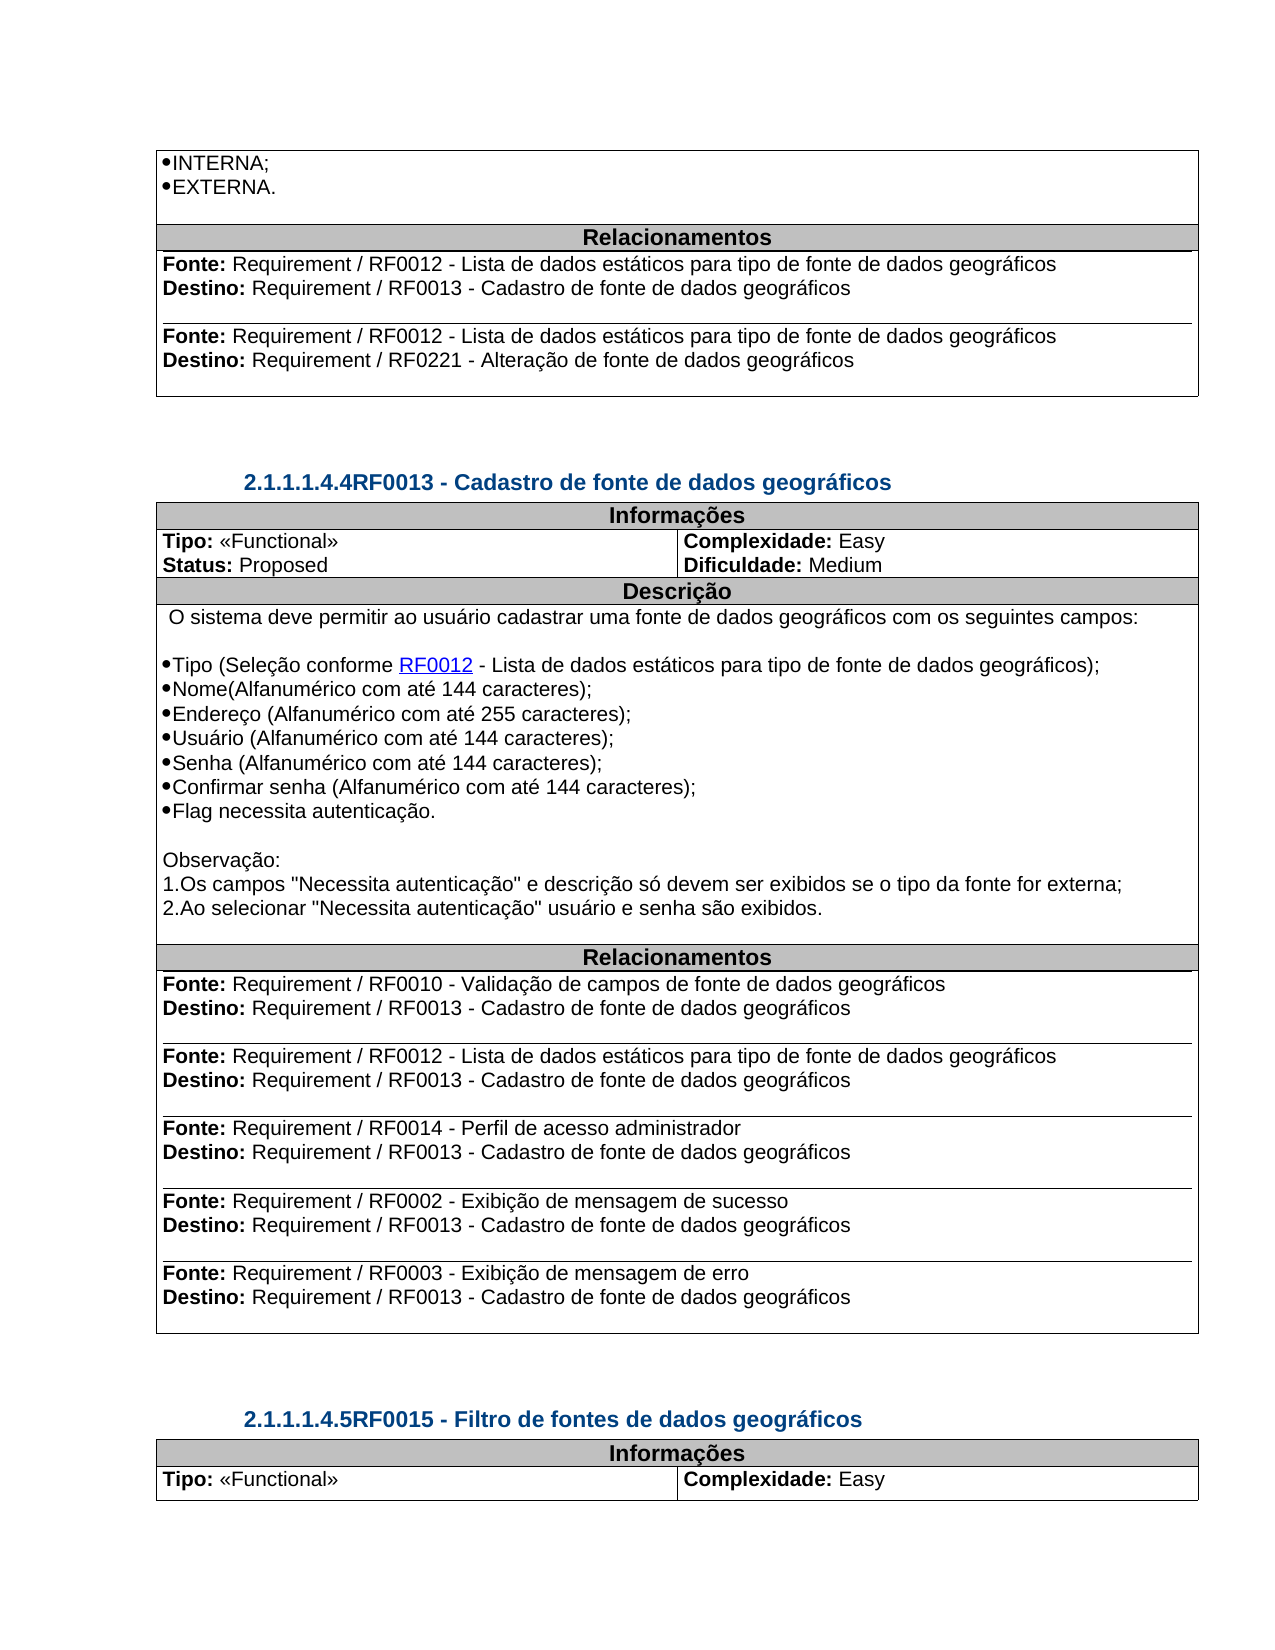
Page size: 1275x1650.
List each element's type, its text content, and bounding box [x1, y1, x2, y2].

table_cell [1192, 971, 1198, 1333]
table_cell [157, 971, 163, 1333]
table_header Informações [157, 1440, 1198, 1466]
table_cell Relacionamentos [157, 945, 1198, 970]
table_cell O sistema deve permitir ao usuário cadastrar uma fonte de dados geográficos com os seguintes campos: Tipo (Seleção conforme RF0012 - Lista de dados estáticos para tipo de fonte de dados geográficos); Nome(Alfanumérico com até 144 caracteres); Endereço (Alfanumérico com até 255 caracteres); Usuário (Alfanumérico com até 144 caracteres); Senha (Alfanumérico com até 144 caracteres); Confirmar senha (Alfanumérico com até 144 caracteres); Flag necessita autenticação. Observação: Os campos "Necessita autenticação" e descrição só devem ser exibidos se o tipo da fonte for externa; Ao selecionar "Necessita autenticação" usuário e senha são exibidos. [157, 605, 1198, 943]
table_cell Fonte: Requirement / RF0003 - Exibição de mensagem de erro Destino: Requirement / RF0013 - Cadastro de fonte de dados geográficos [163, 1262, 1192, 1333]
table_cell Complexidade: Easy [678, 1467, 1198, 1499]
table_cell Tipo: «Functional» [157, 1467, 677, 1499]
table_cell Complexidade: Easy Dificuldade: Medium [678, 530, 1198, 577]
table_header Informações [157, 503, 1198, 529]
list RF0013 - Cadastro de fonte de dados geográficos [244, 469, 1125, 496]
table_cell Fonte: Requirement / RF0014 - Perfil de acesso administrador Destino: Requirement / RF0013 - Cadastro de fonte de dados geográficos [163, 1117, 1192, 1188]
table_cell Fonte: Requirement / RF0012 - Lista de dados estáticos para tipo de fonte de dados geográficos Destino: Requirement / RF0013 - Cadastro de fonte de dados geográficos [163, 1044, 1192, 1116]
list RF0015 - Filtro de fontes de dados geográficos [244, 1406, 1125, 1433]
table_cell [1192, 251, 1198, 396]
table_header Fonte: Requirement / RF0010 - Validação de campos de fonte de dados geográficos Destino: Requirement / RF0013 - Cadastro de fonte de dados geográficos [163, 972, 1192, 1043]
table_cell Tipo: «Functional» Status: Proposed [157, 530, 677, 577]
table_cell Relacionamentos [157, 225, 1198, 250]
table_cell Fonte: Requirement / RF0012 - Lista de dados estáticos para tipo de fonte de dados geográficos Destino: Requirement / RF0221 - Alteração de fonte de dados geográficos [163, 324, 1192, 396]
table_cell [157, 251, 163, 396]
table_cell Fonte: Requirement / RF0002 - Exibição de mensagem de sucesso Destino: Requirement / RF0013 - Cadastro de fonte de dados geográficos [163, 1189, 1192, 1261]
table_cell Descrição [157, 578, 1198, 604]
table_header Fonte: Requirement / RF0012 - Lista de dados estáticos para tipo de fonte de dados geográficos Destino: Requirement / RF0013 - Cadastro de fonte de dados geográficos [163, 252, 1192, 323]
table_cell O sistema deve considerar os seguintes dados estáticos para o tipo de fonte de dados geográficos: INTERNA; EXTERNA. [157, 151, 1198, 223]
